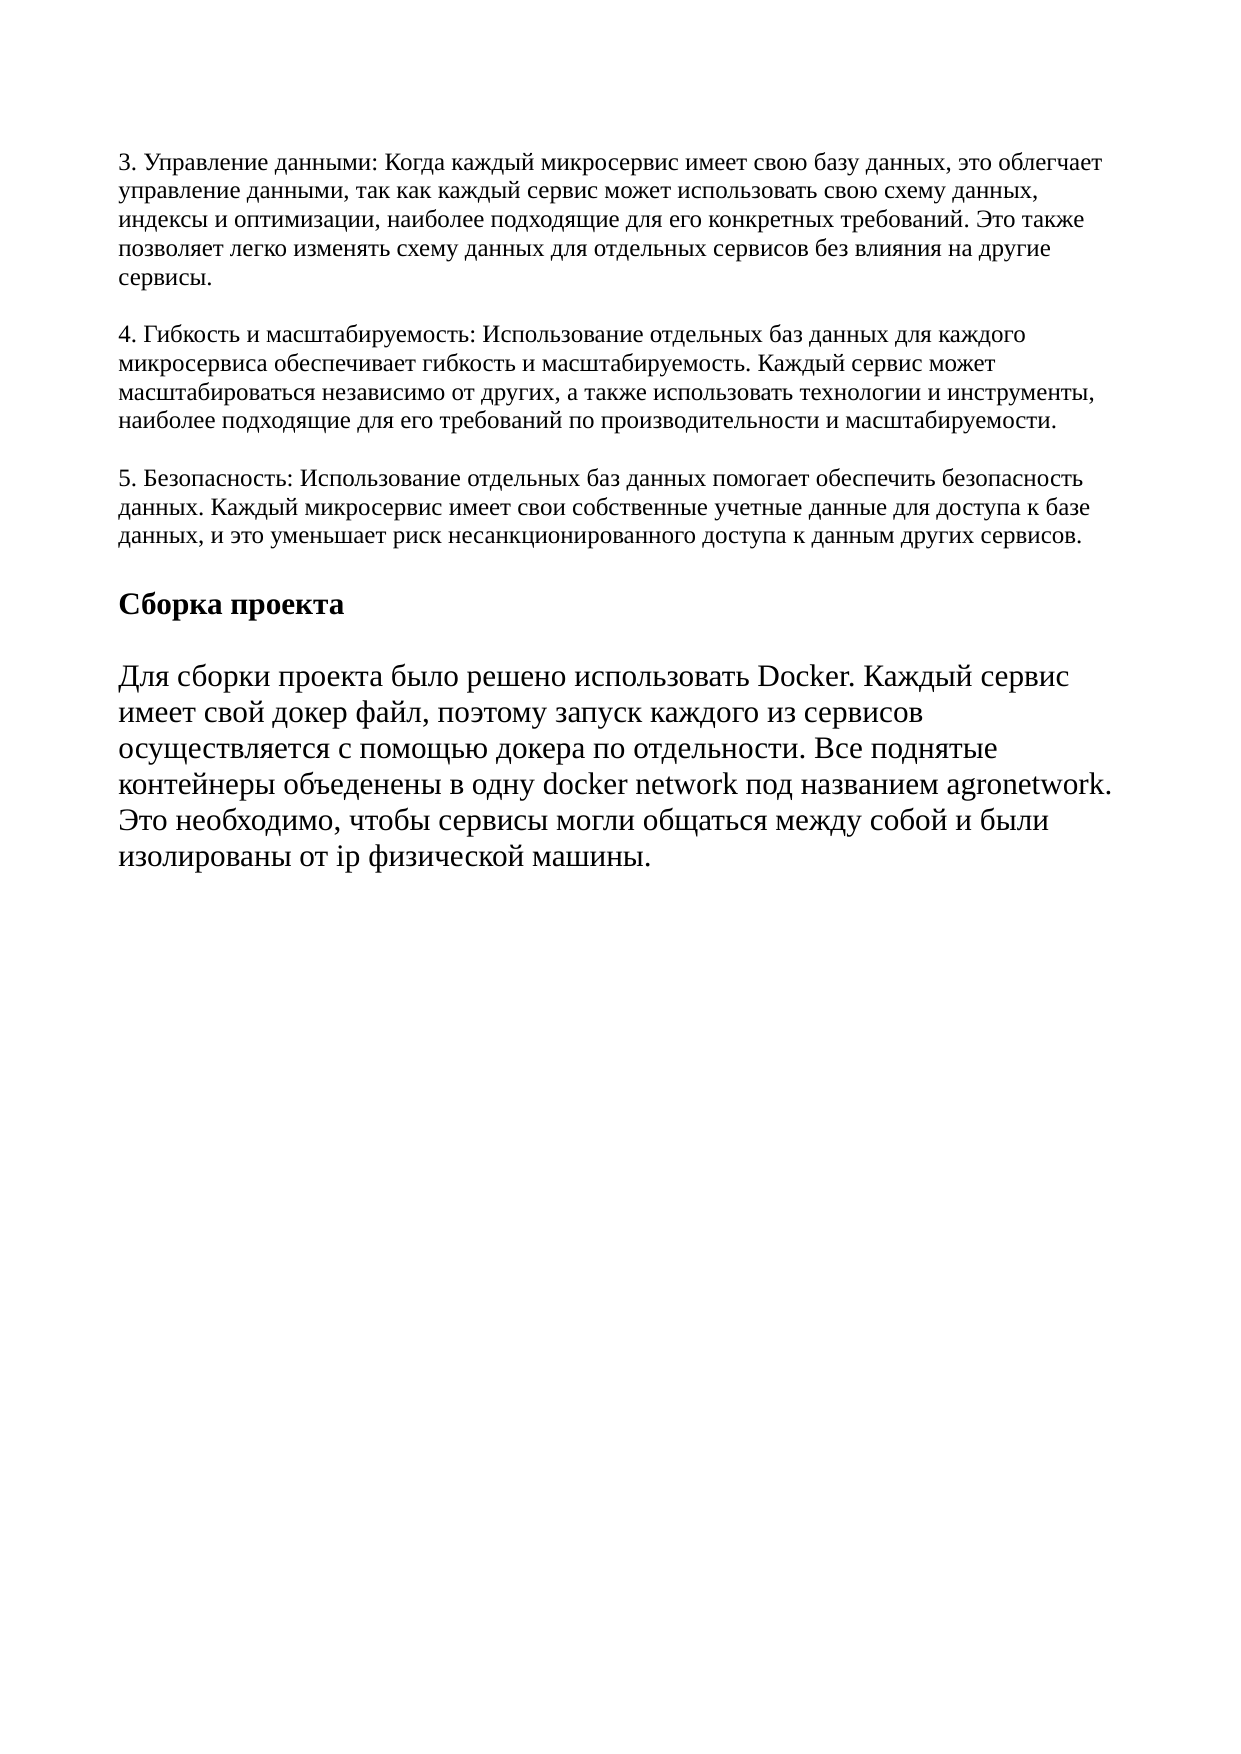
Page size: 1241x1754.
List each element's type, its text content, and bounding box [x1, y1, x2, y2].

text Сборка проекта [118, 585, 1122, 621]
text 4. Гибкость и масштабируемость: Использование отдельных баз данных для каждого микросервиса обеспечивает гибкость и масштабируемость. Каждый сервис может масштабироваться независимо от других, а также использовать технологии и инструменты, наиболее подходящие для его требований по производительности и масштабируемости. [118, 319, 1122, 434]
text 5. Безопасность: Использование отдельных баз данных помогает обеспечить безопасность данных. Каждый микросервис имеет свои собственные учетные данные для доступа к базе данных, и это уменьшает риск несанкционированного доступа к данным других сервисов. [118, 463, 1122, 549]
text 3. Управление данными: Когда каждый микросервис имеет свою базу данных, это облегчает управление данными, так как каждый сервис может использовать свою схему данных, индексы и оптимизации, наиболее подходящие для его конкретных требований. Это также позволяет легко изменять схему данных для отдельных сервисов без влияния на другие сервисы. [118, 147, 1122, 291]
text Для сборки проекта было решено использовать Docker. Каждый сервис имеет свой докер файл, поэтому запуск каждого из сервисов осуществляется с помощью докера по отдельности. Все поднятые контейнеры объеденены в одну docker network под названием agronetwork. Это необходимо, чтобы сервисы могли общаться между собой и были изолированы от ip физической машины. [118, 657, 1122, 873]
